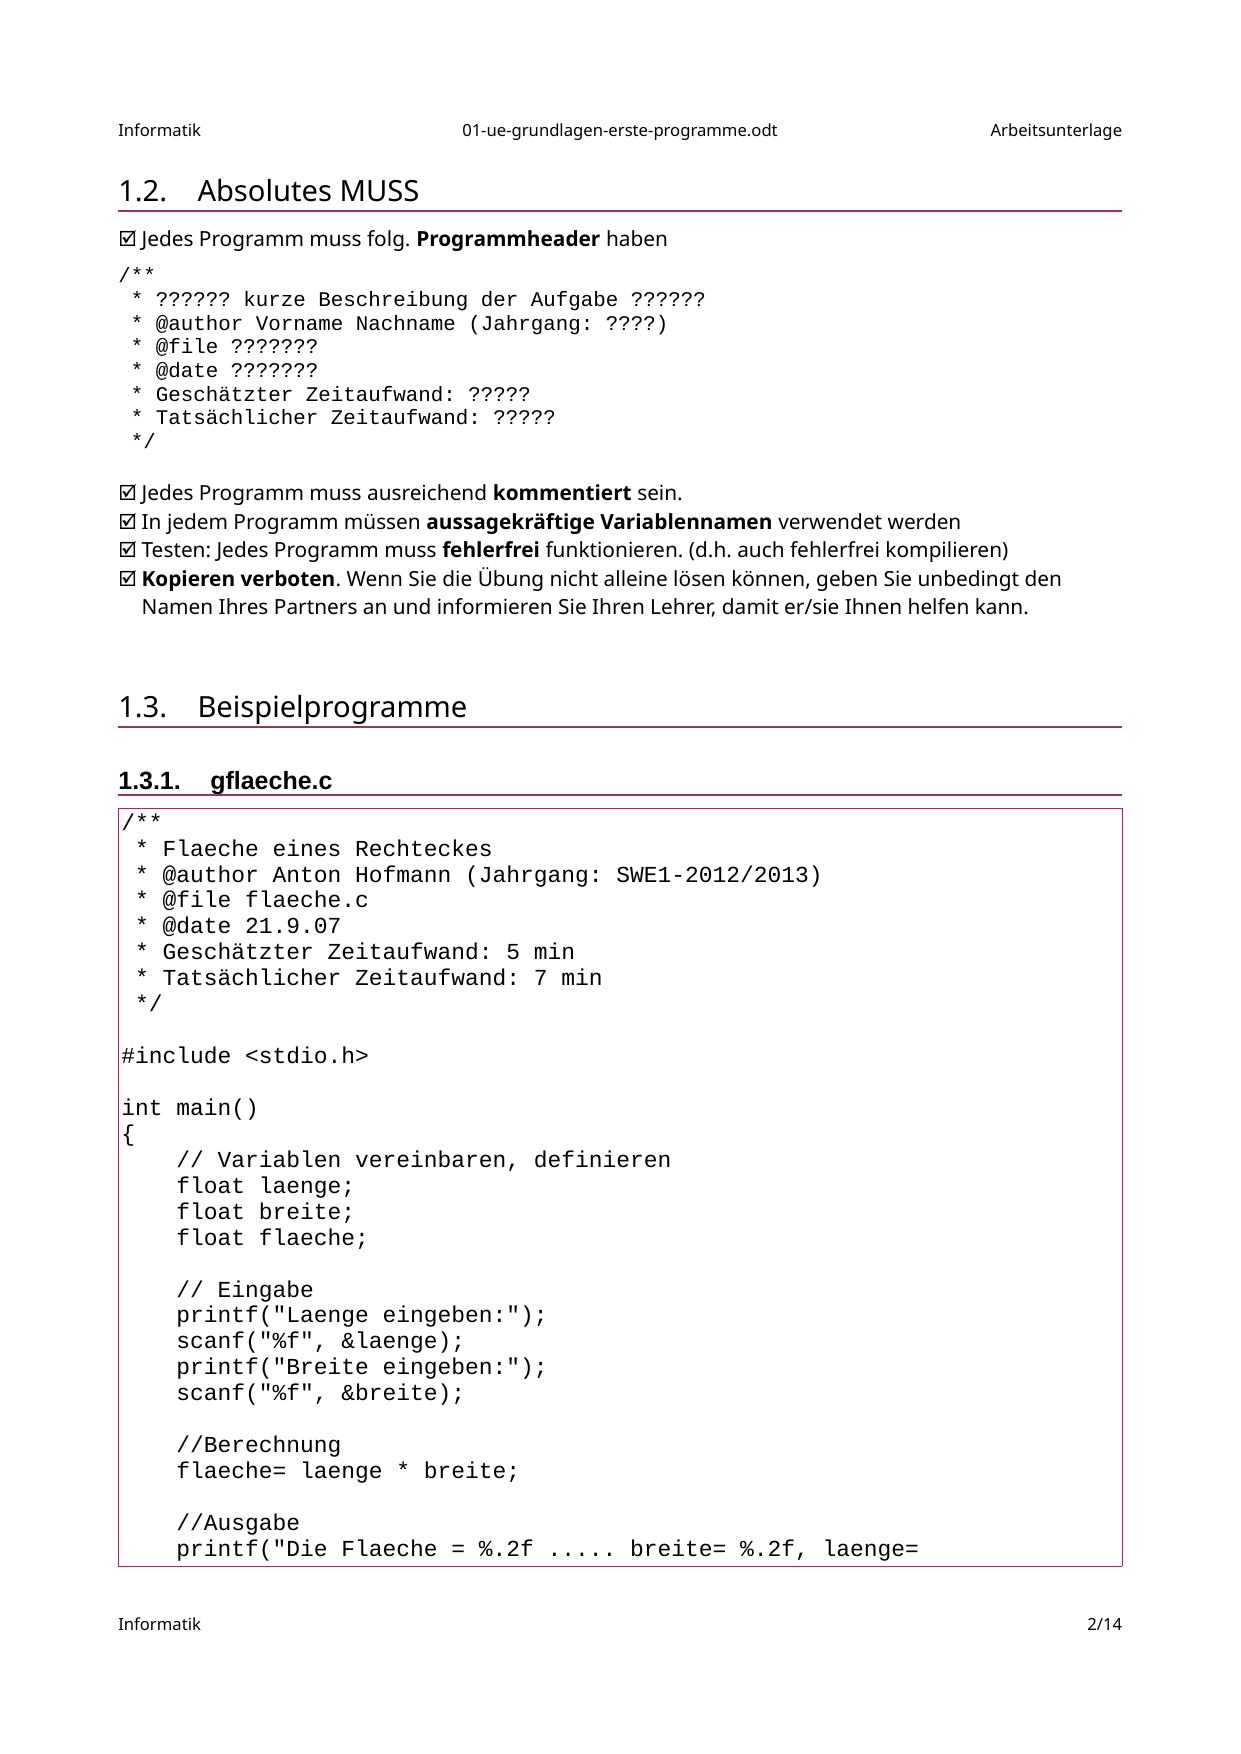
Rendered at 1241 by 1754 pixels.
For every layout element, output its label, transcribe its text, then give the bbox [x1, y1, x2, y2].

text * Tatsächlicher Zeitaufwand: ????? [118, 407, 1122, 431]
text // Variablen vereinbaren, definieren [119, 1145, 1122, 1171]
text // Eingabe [119, 1275, 1122, 1301]
list In jedem Programm müssen aussagekräftige Variablennamen verwendet werden [118, 507, 1122, 535]
subtitle gflaeche.c [118, 766, 1122, 794]
text printf("Die Flaeche = %.2f ..... breite= %.2f, laenge= [119, 1534, 1122, 1566]
subtitle Absolutes MUSS [118, 170, 1122, 210]
text */ [119, 989, 1122, 1016]
text int main() [119, 1093, 1122, 1119]
text float flaeche; [119, 1223, 1122, 1249]
list Kopieren verboten. Wenn Sie die Übung nicht alleine lösen können, geben Sie unbedingt den Namen Ihres Partners an und informieren Sie Ihren Lehrer, damit er/sie Ihnen helfen kann. [118, 564, 1122, 621]
text float laenge; [119, 1171, 1122, 1197]
text * Flaeche eines Rechteckes [119, 834, 1122, 860]
text * Geschätzter Zeitaufwand: 5 min [119, 938, 1122, 964]
list Testen: Jedes Programm muss fehlerfrei funktionieren. (d.h. auch fehlerfrei kompilieren) [118, 535, 1122, 564]
text * @date 21.9.07 [119, 912, 1122, 938]
text * @author Vorname Nachname (Jahrgang: ????) [118, 313, 1122, 336]
text printf("Breite eingeben:"); [119, 1353, 1122, 1379]
text * @file ??????? [118, 336, 1122, 360]
text * ?????? kurze Beschreibung der Aufgabe ?????? [118, 289, 1122, 313]
list Jedes Programm muss ausreichend kommentiert sein. [118, 478, 1122, 507]
text /** [118, 266, 1122, 289]
text //Berechnung [119, 1431, 1122, 1456]
subtitle Beispielprogramme [118, 686, 1122, 726]
text * Tatsächlicher Zeitaufwand: 7 min [119, 964, 1122, 989]
text */ [118, 431, 1122, 455]
list Jedes Programm muss folg. Programmheader haben [118, 224, 1122, 253]
text flaeche= laenge * breite; [119, 1456, 1122, 1482]
text printf("Laenge eingeben:"); [119, 1301, 1122, 1327]
text { [119, 1119, 1122, 1145]
text * @date ??????? [118, 360, 1122, 384]
text float breite; [119, 1197, 1122, 1223]
text * @author Anton Hofmann (Jahrgang: SWE1-2012/2013) [119, 860, 1122, 886]
text * Geschätzter Zeitaufwand: ????? [118, 384, 1122, 407]
text //Ausgabe [119, 1508, 1122, 1534]
text #include <stdio.h> [119, 1041, 1122, 1067]
text * @file flaeche.c [119, 886, 1122, 912]
text scanf("%f", &breite); [119, 1379, 1122, 1404]
text scanf("%f", &laenge); [119, 1327, 1122, 1353]
text /** [119, 809, 1122, 834]
